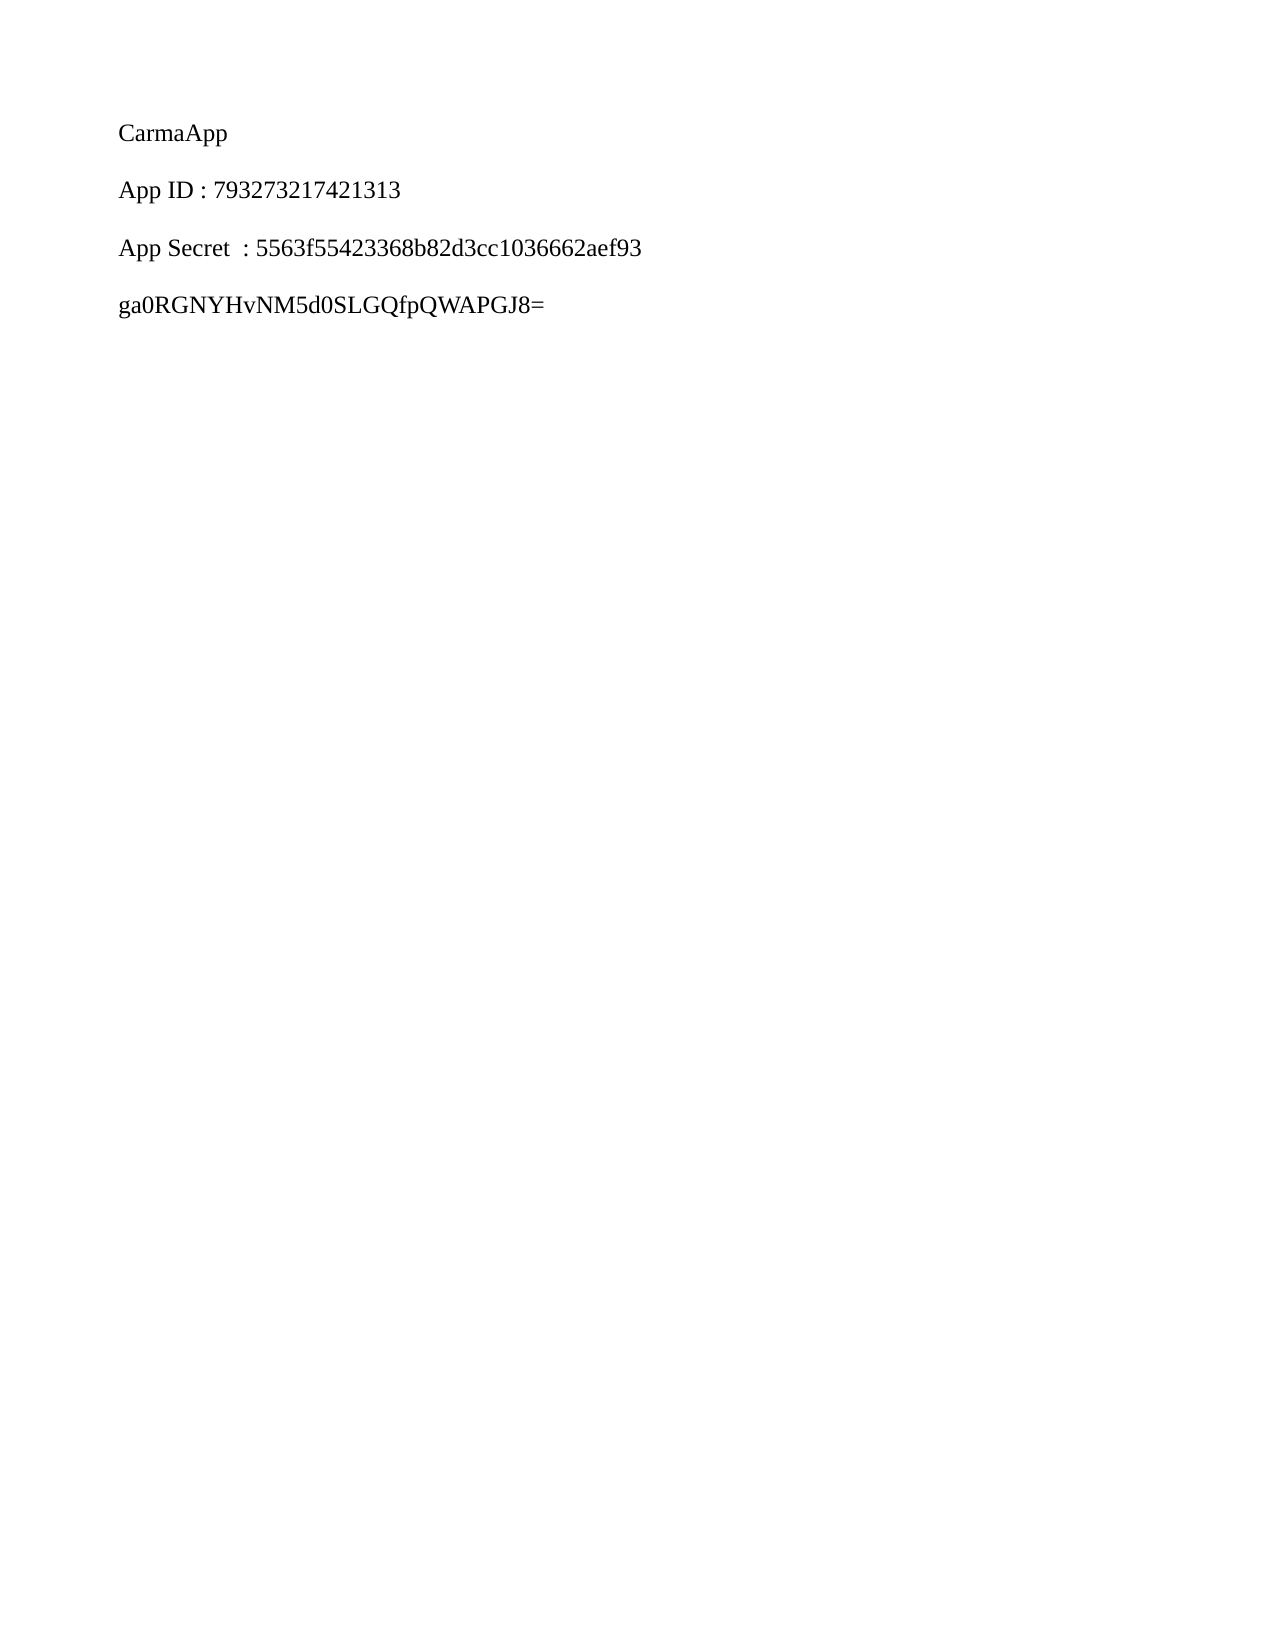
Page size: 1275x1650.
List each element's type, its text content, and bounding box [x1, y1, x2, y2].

text App ID : 793273217421313 [118, 176, 1157, 204]
text CarmaApp [118, 118, 1157, 147]
text ga0RGNYHvNM5d0SLGQfpQWAPGJ8= [118, 291, 1157, 319]
text App Secret : 5563f55423368b82d3cc1036662aef93 [118, 233, 1157, 262]
